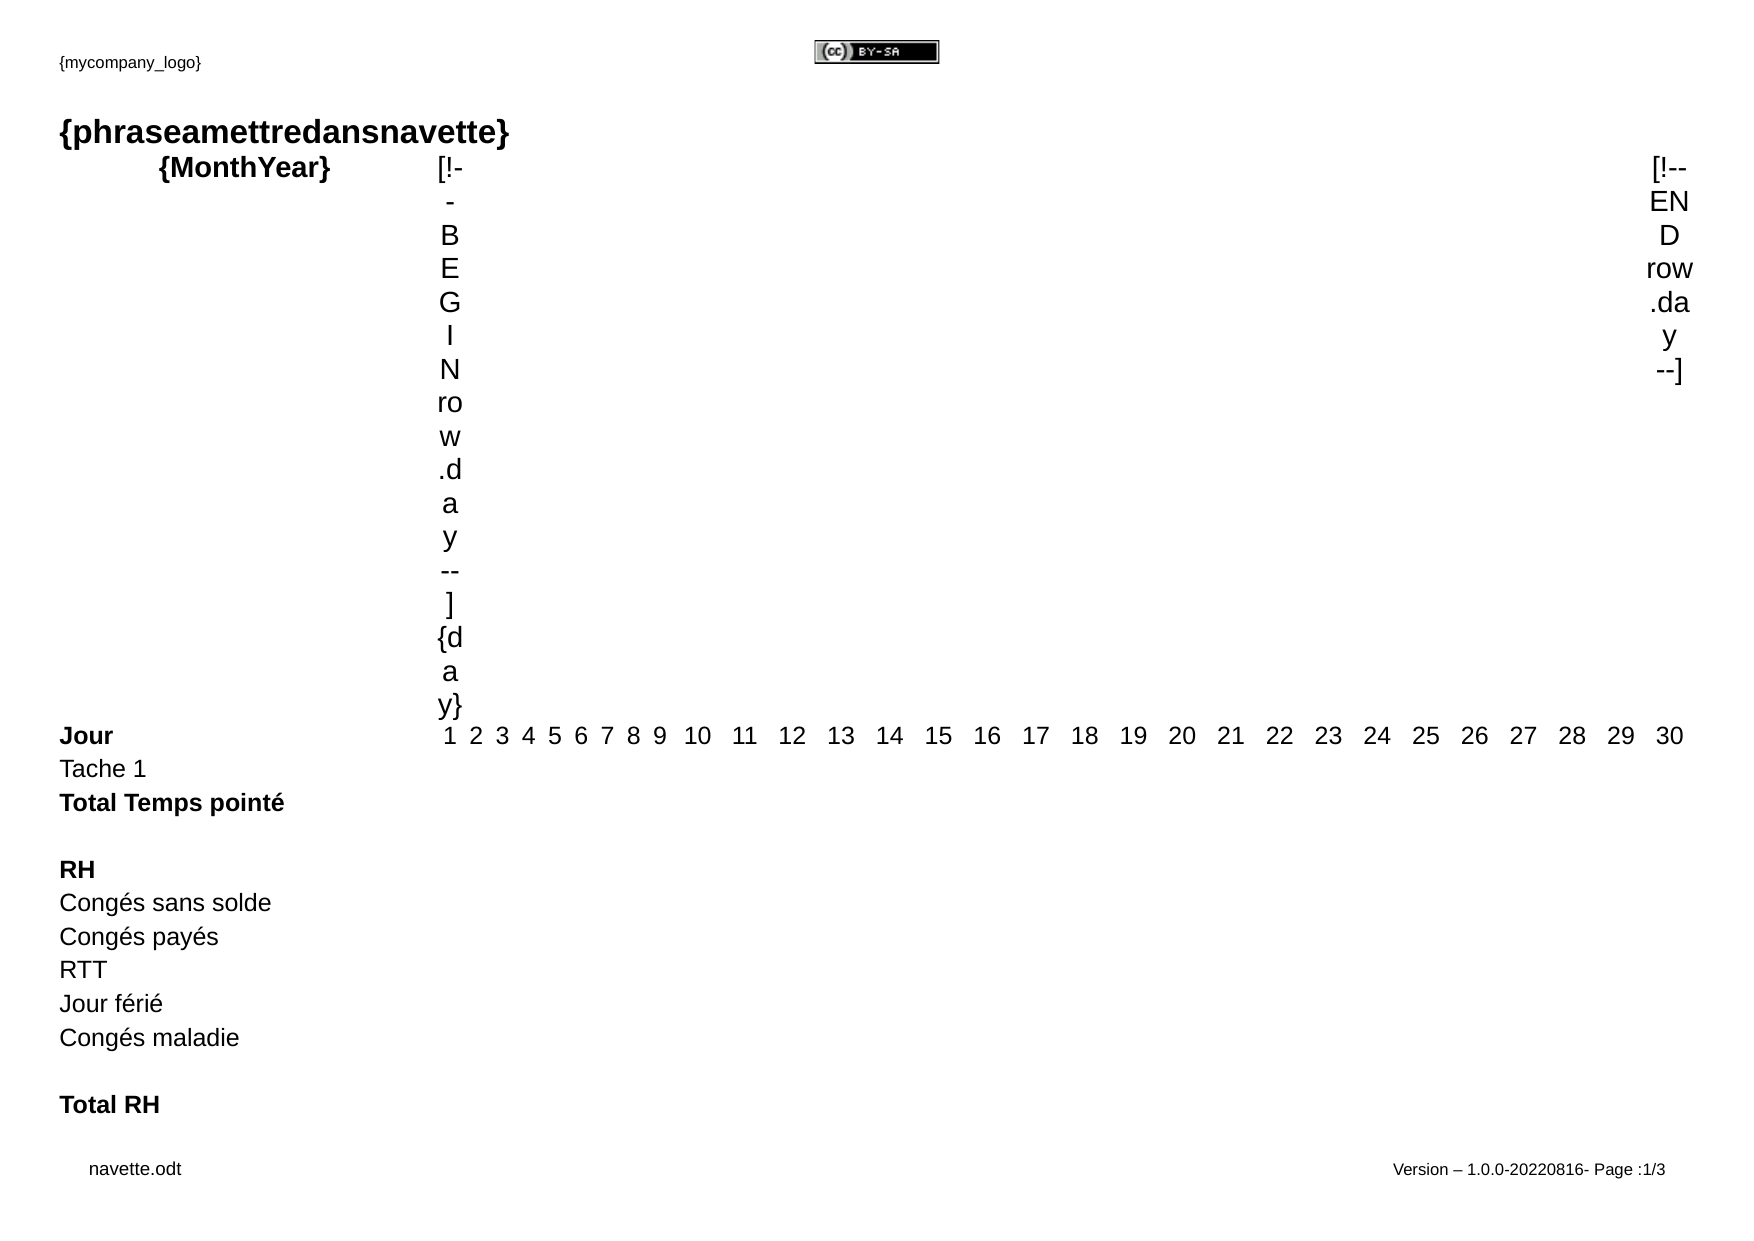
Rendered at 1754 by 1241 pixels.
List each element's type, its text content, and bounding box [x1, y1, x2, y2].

table_header [768, 151, 816, 721]
table_cell [1158, 821, 1206, 855]
table_cell 17 [1011, 721, 1060, 754]
table_cell [1304, 989, 1352, 1023]
table_cell [437, 821, 463, 855]
table_cell [430, 989, 437, 1023]
table_cell [865, 1023, 914, 1056]
table_cell [914, 889, 962, 922]
table_cell [1304, 788, 1352, 821]
table_cell [1353, 1023, 1401, 1056]
table_cell [437, 956, 463, 989]
table_cell [516, 821, 542, 855]
table_cell [621, 788, 647, 821]
table_cell [437, 922, 463, 956]
table_cell [568, 1056, 594, 1090]
table_cell [647, 788, 673, 821]
table_cell [516, 754, 542, 788]
table_cell [489, 821, 516, 855]
table_cell [1255, 754, 1304, 788]
table_cell [1255, 788, 1304, 821]
table_cell [1206, 821, 1255, 855]
table_cell [722, 788, 767, 821]
table_cell [1255, 956, 1304, 989]
table_cell [865, 1056, 914, 1090]
table_cell [1596, 754, 1645, 788]
table_cell [489, 788, 516, 821]
table_cell [816, 1056, 865, 1090]
table_cell 4 [516, 721, 542, 754]
table_cell [722, 1023, 767, 1056]
table_cell [914, 788, 962, 821]
table_cell [1206, 989, 1255, 1023]
table_cell [1109, 889, 1157, 922]
table_cell [1596, 855, 1645, 888]
table_cell [568, 855, 594, 888]
table_cell [816, 754, 865, 788]
table_cell [963, 1090, 1011, 1123]
table_cell [568, 922, 594, 956]
table_cell [1109, 1056, 1157, 1090]
table_cell [673, 1090, 722, 1123]
table_cell [865, 754, 914, 788]
table_header [489, 151, 516, 721]
table_header [1255, 151, 1304, 721]
table_cell [594, 989, 621, 1023]
table_cell [1450, 889, 1499, 922]
table_cell [647, 922, 673, 956]
table_cell [816, 989, 865, 1023]
table_cell [722, 956, 767, 989]
table_cell [594, 1056, 621, 1090]
table_cell [516, 855, 542, 888]
table_cell [673, 1023, 722, 1056]
table_cell [1450, 956, 1499, 989]
table_cell Jour [59, 721, 429, 754]
table_cell [1158, 1023, 1206, 1056]
table_cell [1499, 754, 1547, 788]
table_cell [1158, 855, 1206, 888]
table_cell [568, 1090, 594, 1123]
table_cell [1401, 821, 1450, 855]
table_cell [621, 821, 647, 855]
table_cell [430, 821, 437, 855]
table_cell [463, 956, 489, 989]
table_cell [1353, 1056, 1401, 1090]
table_cell 1 [437, 721, 463, 754]
table_cell Total RH [59, 1090, 429, 1123]
table_cell [594, 922, 621, 956]
table_cell [542, 1090, 568, 1123]
table_cell [568, 889, 594, 922]
table_cell [1011, 821, 1060, 855]
table_cell [1401, 855, 1450, 888]
table_cell [1450, 821, 1499, 855]
table_cell [673, 788, 722, 821]
table_cell [1206, 788, 1255, 821]
table_cell [430, 922, 437, 956]
table_cell [594, 754, 621, 788]
table_cell [768, 1056, 816, 1090]
table_header [594, 151, 621, 721]
table_cell Congés sans solde [59, 889, 429, 922]
table_cell [1450, 1090, 1499, 1123]
table_cell [463, 1090, 489, 1123]
table_header [1353, 151, 1401, 721]
table_cell [768, 1023, 816, 1056]
table_cell [1596, 889, 1645, 922]
table_cell [722, 989, 767, 1023]
table_cell [1499, 889, 1547, 922]
table_cell [594, 956, 621, 989]
table_cell [865, 1090, 914, 1123]
table_cell [914, 989, 962, 1023]
table_cell [647, 889, 673, 922]
table_cell [430, 721, 437, 754]
table_cell RTT [59, 956, 429, 989]
table_header [1158, 151, 1206, 721]
table_cell [722, 754, 767, 788]
table_cell [1109, 989, 1157, 1023]
table_cell [542, 889, 568, 922]
table_cell [1401, 1056, 1450, 1090]
table_cell [594, 788, 621, 821]
table_cell [768, 922, 816, 956]
table_cell [1060, 754, 1109, 788]
table_cell [516, 1023, 542, 1056]
table_cell [621, 1090, 647, 1123]
table_header [568, 151, 594, 721]
table_cell [594, 1090, 621, 1123]
table_header [816, 151, 865, 721]
table_cell [1255, 1023, 1304, 1056]
table_cell 13 [816, 721, 865, 754]
table_cell [594, 1023, 621, 1056]
table_header [722, 151, 767, 721]
table_cell [463, 989, 489, 1023]
table_cell [1499, 788, 1547, 821]
table_header [430, 151, 437, 721]
table_cell [1548, 788, 1596, 821]
table_cell [914, 821, 962, 855]
table_cell [621, 855, 647, 888]
table_cell [542, 922, 568, 956]
table_cell [1401, 754, 1450, 788]
table_cell [647, 754, 673, 788]
table_cell [1206, 1023, 1255, 1056]
table_cell [430, 1056, 437, 1090]
table_cell [1401, 889, 1450, 922]
table_cell [1450, 922, 1499, 956]
table_cell 25 [1401, 721, 1450, 754]
table_cell [463, 1056, 489, 1090]
table_cell [489, 754, 516, 788]
table_cell [768, 1090, 816, 1123]
table_cell [437, 889, 463, 922]
table_cell [963, 1023, 1011, 1056]
table_cell [1596, 989, 1645, 1023]
table_cell [463, 922, 489, 956]
table_cell [722, 922, 767, 956]
table_cell Congés maladie [59, 1023, 429, 1056]
table_cell [1011, 754, 1060, 788]
table_cell [1206, 956, 1255, 989]
table_cell [963, 989, 1011, 1023]
table_cell [437, 855, 463, 888]
table_cell [1596, 956, 1645, 989]
table_cell [1206, 855, 1255, 888]
table_cell [1548, 989, 1596, 1023]
table_cell [621, 1023, 647, 1056]
table_cell [430, 889, 437, 922]
table_cell 15 [914, 721, 962, 754]
table_cell [1645, 788, 1694, 821]
table_cell [1450, 1023, 1499, 1056]
table_cell [489, 956, 516, 989]
table_cell [1304, 821, 1352, 855]
table_cell [516, 1056, 542, 1090]
table_cell [865, 989, 914, 1023]
table_cell 27 [1499, 721, 1547, 754]
table_cell 12 [768, 721, 816, 754]
table_cell 9 [647, 721, 673, 754]
table_cell [1499, 1023, 1547, 1056]
table_cell [673, 821, 722, 855]
table_cell [1548, 855, 1596, 888]
table_cell [1645, 956, 1694, 989]
table_header [865, 151, 914, 721]
table_cell [914, 1023, 962, 1056]
table_cell [621, 989, 647, 1023]
table_cell 30 [1645, 721, 1694, 754]
table_header {MonthYear} [59, 151, 429, 721]
table_cell 11 [722, 721, 767, 754]
table_header [!-- BEGIN row.day --]{day} [437, 151, 463, 721]
table_cell [1060, 889, 1109, 922]
table_cell 23 [1304, 721, 1352, 754]
table_cell [1158, 889, 1206, 922]
table_header [673, 151, 722, 721]
table_cell [673, 956, 722, 989]
table_cell [1499, 956, 1547, 989]
table_cell [1011, 1090, 1060, 1123]
table_cell [1304, 855, 1352, 888]
table_cell [865, 956, 914, 989]
table_cell [914, 922, 962, 956]
table_cell [1499, 821, 1547, 855]
table_cell [463, 889, 489, 922]
table_cell [437, 1090, 463, 1123]
picture [814, 40, 940, 64]
table_cell [621, 754, 647, 788]
table_cell [489, 922, 516, 956]
table_cell 22 [1255, 721, 1304, 754]
table_cell [722, 1056, 767, 1090]
table_cell [768, 821, 816, 855]
table_cell [963, 889, 1011, 922]
table_cell [1353, 821, 1401, 855]
table_cell [1499, 989, 1547, 1023]
table_cell [865, 821, 914, 855]
table_cell [1109, 855, 1157, 888]
table_cell [430, 788, 437, 821]
table_cell 7 [594, 721, 621, 754]
table_cell [1206, 754, 1255, 788]
table_cell [963, 821, 1011, 855]
table_cell [1060, 956, 1109, 989]
table_cell [1304, 956, 1352, 989]
table_cell [1158, 1056, 1206, 1090]
table_cell [865, 788, 914, 821]
table_cell [489, 855, 516, 888]
table_header [1450, 151, 1499, 721]
table_cell [768, 989, 816, 1023]
table_cell [1401, 922, 1450, 956]
table_cell [1401, 1023, 1450, 1056]
table_cell [594, 889, 621, 922]
table_cell 16 [963, 721, 1011, 754]
table_cell [816, 922, 865, 956]
table_cell [568, 821, 594, 855]
table_cell [1645, 754, 1694, 788]
table_cell [568, 788, 594, 821]
table_cell [914, 855, 962, 888]
table_cell [816, 956, 865, 989]
table_cell [673, 889, 722, 922]
table_cell [1255, 1090, 1304, 1123]
table_cell [430, 1023, 437, 1056]
table_cell [865, 855, 914, 888]
table_cell [1206, 889, 1255, 922]
table_cell [59, 821, 429, 855]
table_cell [1060, 989, 1109, 1023]
table_cell [647, 1090, 673, 1123]
table_cell [1596, 1090, 1645, 1123]
table_cell [437, 788, 463, 821]
table_cell [1158, 922, 1206, 956]
table_cell [816, 855, 865, 888]
table_cell [463, 1023, 489, 1056]
table_cell [1109, 788, 1157, 821]
table_cell [1450, 754, 1499, 788]
table_cell [1596, 821, 1645, 855]
table_header [1011, 151, 1060, 721]
table_cell 26 [1450, 721, 1499, 754]
table_cell [568, 989, 594, 1023]
table_cell [542, 989, 568, 1023]
table_cell [1499, 1090, 1547, 1123]
table_header [621, 151, 647, 721]
table_cell 28 [1548, 721, 1596, 754]
table_cell [1304, 1056, 1352, 1090]
table_cell 3 [489, 721, 516, 754]
table_cell 14 [865, 721, 914, 754]
table_cell [1450, 855, 1499, 888]
table_cell [1353, 855, 1401, 888]
table_cell [816, 889, 865, 922]
table_cell [1060, 1090, 1109, 1123]
table_cell [568, 956, 594, 989]
table_cell Total Temps pointé [59, 788, 429, 821]
table_cell [568, 1023, 594, 1056]
table_cell [914, 754, 962, 788]
table_cell [1011, 889, 1060, 922]
table_cell [430, 956, 437, 989]
table_cell [542, 1056, 568, 1090]
table_cell [963, 788, 1011, 821]
table_cell [963, 956, 1011, 989]
table_cell [516, 889, 542, 922]
table_cell [1255, 1056, 1304, 1090]
table_cell [1109, 922, 1157, 956]
table_cell [437, 754, 463, 788]
table_cell [1596, 788, 1645, 821]
table_cell [1353, 1090, 1401, 1123]
table_cell [914, 1056, 962, 1090]
table_cell [816, 788, 865, 821]
table_cell [1011, 855, 1060, 888]
table_cell [1158, 1090, 1206, 1123]
table_cell [1353, 889, 1401, 922]
table_cell [568, 754, 594, 788]
table_cell [963, 754, 1011, 788]
table_cell [516, 956, 542, 989]
table_cell [542, 956, 568, 989]
table_cell [1158, 754, 1206, 788]
table_header [1060, 151, 1109, 721]
table_cell [768, 788, 816, 821]
table_cell [647, 989, 673, 1023]
table_cell [463, 855, 489, 888]
table_cell [1158, 788, 1206, 821]
table_cell [1450, 1056, 1499, 1090]
table_cell [673, 754, 722, 788]
table_cell [1548, 821, 1596, 855]
table_cell [1548, 754, 1596, 788]
table_cell [1011, 956, 1060, 989]
table_cell [489, 889, 516, 922]
table_cell [1548, 956, 1596, 989]
table_cell [594, 855, 621, 888]
table_cell [1401, 989, 1450, 1023]
table_cell [1011, 922, 1060, 956]
table_cell [1304, 1090, 1352, 1123]
table_cell [489, 1023, 516, 1056]
table_cell [542, 788, 568, 821]
table_cell [816, 1023, 865, 1056]
table_cell [1255, 922, 1304, 956]
table_cell [768, 754, 816, 788]
table_cell [1548, 1023, 1596, 1056]
table_cell [516, 989, 542, 1023]
table_cell [1109, 821, 1157, 855]
table_cell [768, 889, 816, 922]
table_cell [1645, 1090, 1694, 1123]
table_header [963, 151, 1011, 721]
table_header [914, 151, 962, 721]
table_cell [1206, 922, 1255, 956]
table_cell [816, 1090, 865, 1123]
table_cell 24 [1353, 721, 1401, 754]
table_cell [647, 956, 673, 989]
table_cell [542, 754, 568, 788]
table_cell [542, 1023, 568, 1056]
table_cell [963, 922, 1011, 956]
table_cell [1401, 956, 1450, 989]
table_cell [1450, 989, 1499, 1023]
text {phraseamettredansnavette} [59, 112, 1695, 151]
table_cell [722, 889, 767, 922]
table_cell [542, 821, 568, 855]
table_header [516, 151, 542, 721]
table_cell [673, 855, 722, 888]
table_cell [516, 1090, 542, 1123]
table_cell [1109, 1023, 1157, 1056]
table_header [1596, 151, 1645, 721]
table_header [1206, 151, 1255, 721]
table_cell [722, 821, 767, 855]
table_cell [914, 956, 962, 989]
table_cell [1060, 1056, 1109, 1090]
table_cell [1353, 989, 1401, 1023]
table_header [1401, 151, 1450, 721]
table_cell [914, 1090, 962, 1123]
table_cell [1548, 1090, 1596, 1123]
table_cell [647, 1023, 673, 1056]
table_cell 2 [463, 721, 489, 754]
table_cell 6 [568, 721, 594, 754]
table_cell [437, 1056, 463, 1090]
table_cell [673, 922, 722, 956]
table_cell 20 [1158, 721, 1206, 754]
table_cell [1060, 922, 1109, 956]
table_cell [1645, 1023, 1694, 1056]
table_cell [621, 889, 647, 922]
table_cell [1255, 989, 1304, 1023]
table_cell [1060, 788, 1109, 821]
table_cell 29 [1596, 721, 1645, 754]
table_cell [489, 989, 516, 1023]
table_cell [647, 1056, 673, 1090]
table_cell [621, 1056, 647, 1090]
table_cell [1353, 956, 1401, 989]
table_header [1304, 151, 1352, 721]
table_cell [430, 1090, 437, 1123]
table_cell [1353, 754, 1401, 788]
table_cell 21 [1206, 721, 1255, 754]
table_cell [1401, 788, 1450, 821]
table_cell [865, 889, 914, 922]
table_header [!-- END row.day --] [1645, 151, 1694, 721]
table_cell [489, 1090, 516, 1123]
table_cell [816, 821, 865, 855]
table_header [647, 151, 673, 721]
table_cell [673, 1056, 722, 1090]
table_cell [463, 754, 489, 788]
table_cell [1645, 889, 1694, 922]
table_cell [1011, 1056, 1060, 1090]
table_cell [1645, 922, 1694, 956]
table_cell [865, 922, 914, 956]
table_cell [621, 922, 647, 956]
table_cell [1255, 889, 1304, 922]
table_cell 10 [673, 721, 722, 754]
table_header [463, 151, 489, 721]
table_cell [437, 1023, 463, 1056]
table_cell [1304, 754, 1352, 788]
table_cell [963, 855, 1011, 888]
table_cell Tache 1 [59, 754, 429, 788]
table_cell [1011, 788, 1060, 821]
table_cell [1548, 922, 1596, 956]
table_cell [647, 855, 673, 888]
table_cell [1060, 855, 1109, 888]
table_cell [1304, 1023, 1352, 1056]
table_cell [768, 855, 816, 888]
table_cell [1011, 989, 1060, 1023]
table_cell [516, 788, 542, 821]
table_cell [1060, 821, 1109, 855]
table_cell [1304, 922, 1352, 956]
table_cell RH [59, 855, 429, 888]
table_cell [1450, 788, 1499, 821]
table_cell [1548, 1056, 1596, 1090]
table_cell [768, 956, 816, 989]
table_header [1548, 151, 1596, 721]
table_cell [1206, 1090, 1255, 1123]
table_cell 18 [1060, 721, 1109, 754]
table_cell [1596, 1023, 1645, 1056]
table_cell [59, 1056, 429, 1090]
table_cell [542, 855, 568, 888]
table_cell [594, 821, 621, 855]
table_cell [1645, 855, 1694, 888]
table_cell [1499, 855, 1547, 888]
table_cell [463, 821, 489, 855]
table_cell [1353, 788, 1401, 821]
table_cell [1206, 1056, 1255, 1090]
table_cell [1158, 956, 1206, 989]
table_header [542, 151, 568, 721]
table_cell [621, 956, 647, 989]
table_cell [463, 788, 489, 821]
table_header [1499, 151, 1547, 721]
table_cell 5 [542, 721, 568, 754]
table_cell [1255, 821, 1304, 855]
table_cell [722, 855, 767, 888]
table_cell [673, 989, 722, 1023]
table_cell 19 [1109, 721, 1157, 754]
table_cell [1060, 1023, 1109, 1056]
table_cell [722, 1090, 767, 1123]
table_header [1109, 151, 1157, 721]
table_cell [1353, 922, 1401, 956]
table_cell Jour férié [59, 989, 429, 1023]
table_cell [1109, 754, 1157, 788]
table_cell [1109, 1090, 1157, 1123]
table_cell [1158, 989, 1206, 1023]
table_cell [1596, 922, 1645, 956]
table_cell [516, 922, 542, 956]
table_cell [1499, 1056, 1547, 1090]
table_cell [437, 989, 463, 1023]
table_cell [963, 1056, 1011, 1090]
table_cell [1255, 855, 1304, 888]
table_cell [1401, 1090, 1450, 1123]
table_cell [430, 855, 437, 888]
table_cell [1645, 1056, 1694, 1090]
table_cell [1596, 1056, 1645, 1090]
table_cell [1304, 889, 1352, 922]
table_cell [430, 754, 437, 788]
table_cell [1645, 989, 1694, 1023]
table_cell [1548, 889, 1596, 922]
table_cell [489, 1056, 516, 1090]
table_cell [647, 821, 673, 855]
table_cell [1109, 956, 1157, 989]
table_cell [1499, 922, 1547, 956]
table_cell [1011, 1023, 1060, 1056]
table_cell Congés payés [59, 922, 429, 956]
table_cell 8 [621, 721, 647, 754]
table_cell [1645, 821, 1694, 855]
